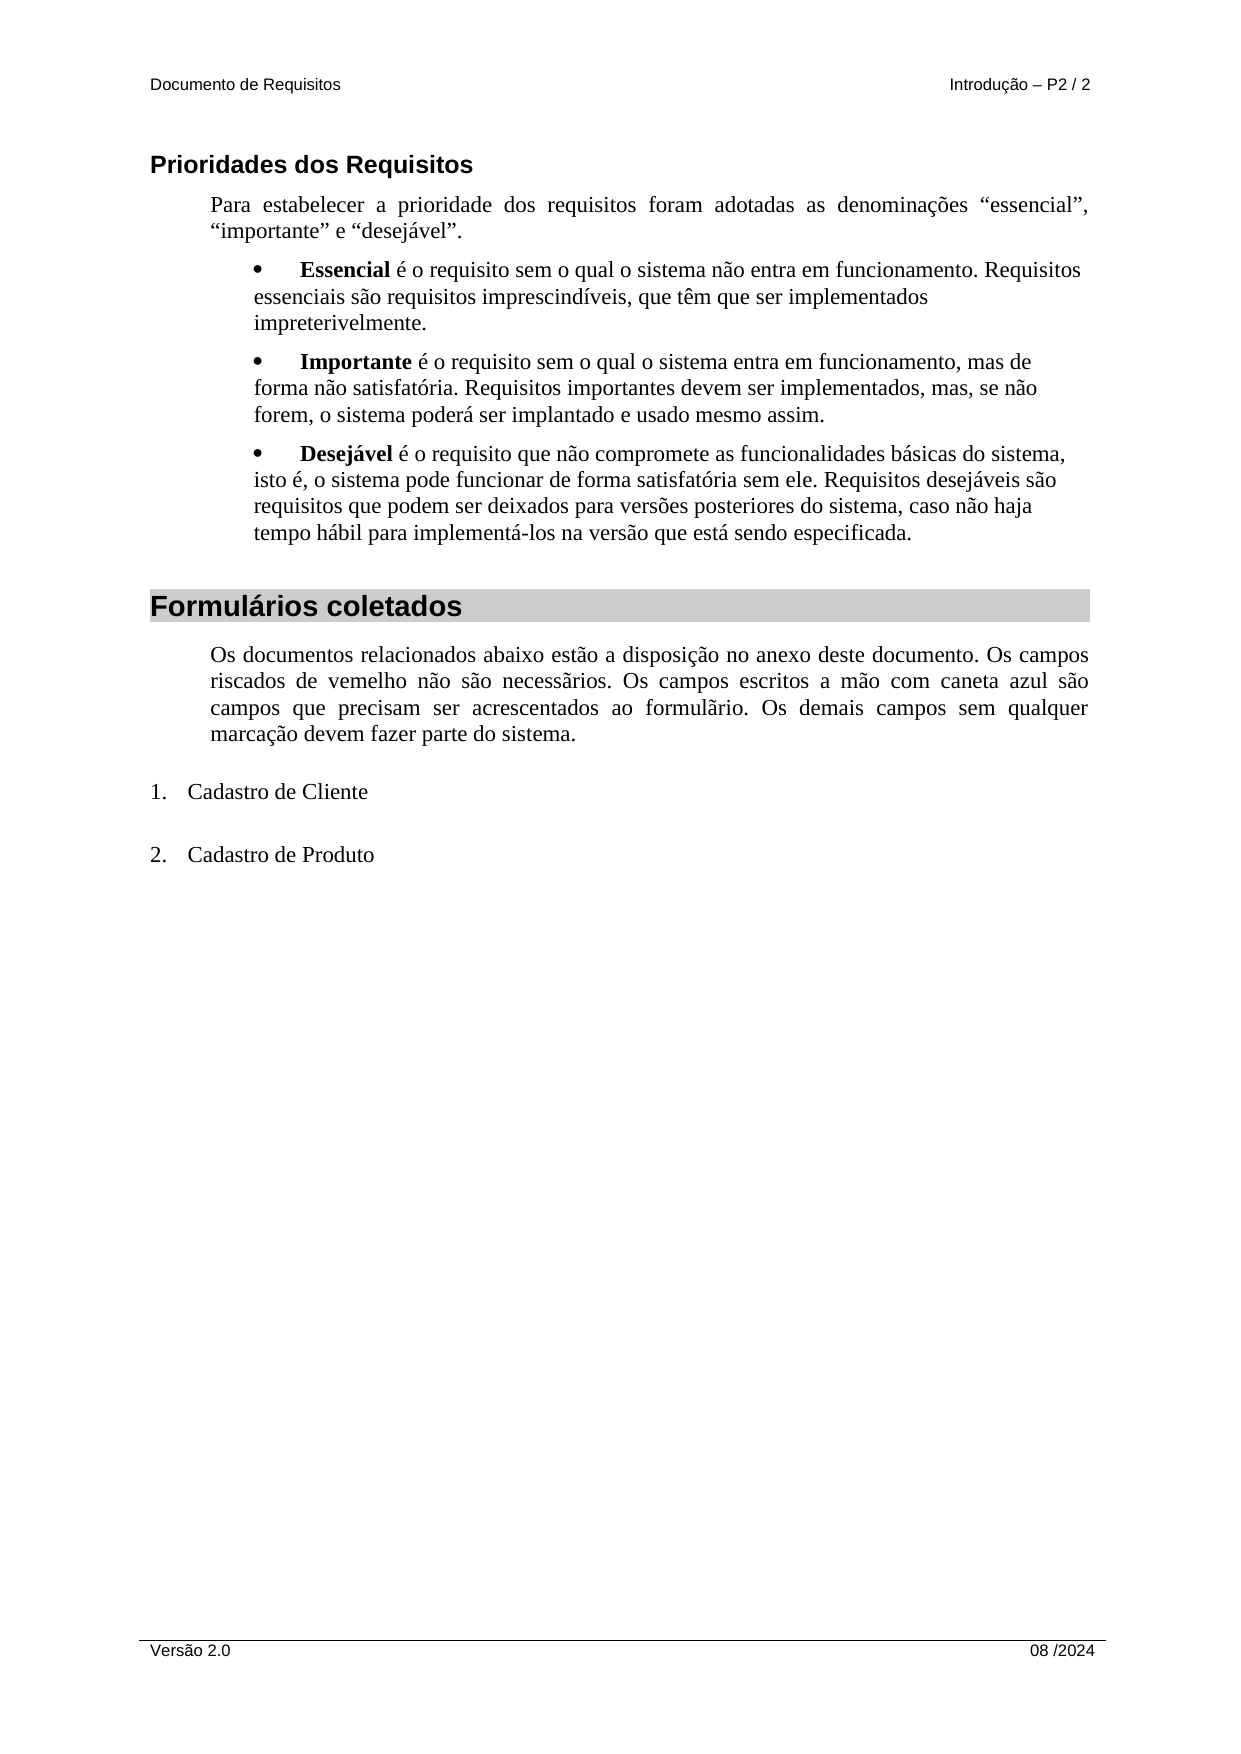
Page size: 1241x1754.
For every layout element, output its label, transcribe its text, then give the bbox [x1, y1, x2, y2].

list Cadastro de Cliente [150, 778, 1090, 804]
list Cadastro de Produto [150, 842, 1090, 868]
list Essencial é o requisito sem o qual o sistema não entra em funcionamento. Requisitos essenciais são requisitos imprescindíveis, que têm que ser implementados impreterivelmente. [253, 256, 1090, 336]
subtitle Prioridades dos Requisitos [150, 150, 1090, 179]
text Para estabelecer a prioridade dos requisitos foram adotadas as denominações “essencial”, “importante” e “desejável”. [210, 191, 1090, 244]
text Os documentos relacionados abaixo estão a disposição no anexo deste documento. Os campos riscados de vemelho não são necessãrios. Os campos escritos a mão com caneta azul são campos que precisam ser acrescentados ao formulãrio. Os demais campos sem qualquer marcação devem fazer parte do sistema. [210, 641, 1090, 746]
list Importante é o requisito sem o qual o sistema entra em funcionamento, mas de forma não satisfatória. Requisitos importantes devem ser implementados, mas, se não forem, o sistema poderá ser implantado e usado mesmo assim. [253, 348, 1090, 427]
subtitle Formulários coletados [150, 589, 1090, 622]
list Desejável é o requisito que não compromete as funcionalidades básicas do sistema, isto é, o sistema pode funcionar de forma satisfatória sem ele. Requisitos desejáveis são requisitos que podem ser deixados para versões posteriores do sistema, caso não haja tempo hábil para implementá-los na versão que está sendo especificada. [253, 439, 1090, 545]
